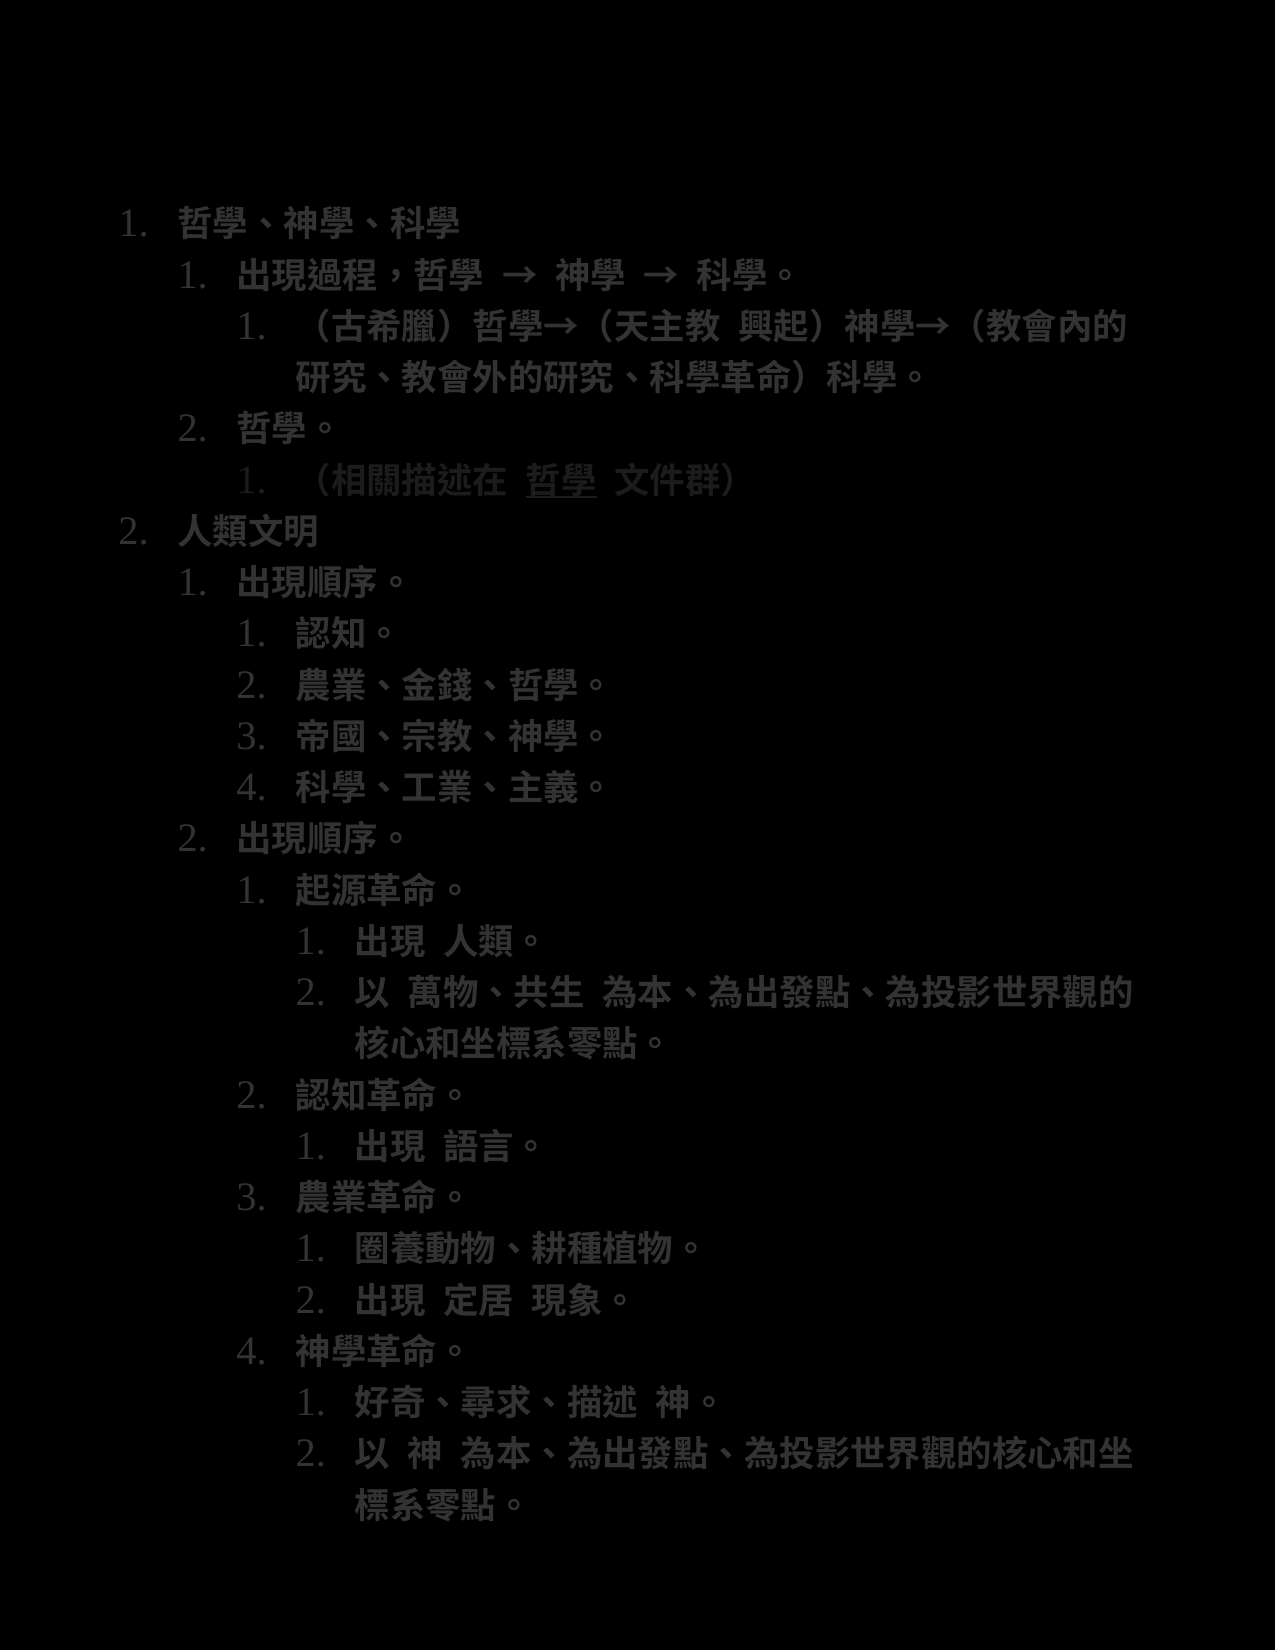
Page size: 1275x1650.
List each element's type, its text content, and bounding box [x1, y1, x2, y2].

list 出現順序。 [177, 811, 1157, 862]
list （古希臘）哲學→（天主教 興起）神學→（教會內的研究、教會外的研究、科學革命）科學。 [236, 298, 1157, 401]
list 出現 定居 現象。 [295, 1272, 1157, 1323]
list 認知革命。 [236, 1067, 1157, 1118]
list 農業、金錢、哲學。 [236, 657, 1157, 708]
list 以 神 為本、為出發點、為投影世界觀的核心和坐標系零點。 [295, 1426, 1157, 1528]
list 圈養動物、耕種植物。 [295, 1221, 1157, 1272]
list 起源革命。 [236, 862, 1157, 913]
list （相關描述在 哲學 文件群） [236, 452, 1157, 503]
list 出現 語言。 [295, 1118, 1157, 1169]
list 農業革命。 [236, 1169, 1157, 1221]
list 認知。 [236, 606, 1157, 657]
list 神學革命。 [236, 1323, 1157, 1374]
list 哲學。 [177, 401, 1157, 452]
list 出現順序。 [177, 554, 1157, 606]
list 哲學、神學、科學 [118, 196, 1157, 247]
list 以 萬物、共生 為本、為出發點、為投影世界觀的核心和坐標系零點。 [295, 964, 1157, 1067]
list 帝國、宗教、神學。 [236, 708, 1157, 759]
list 好奇、尋求、描述 神。 [295, 1374, 1157, 1426]
list 科學、工業、主義。 [236, 759, 1157, 811]
list 人類文明 [118, 503, 1157, 554]
list 出現 人類。 [295, 913, 1157, 964]
list 出現過程，哲學 → 神學 → 科學。 [177, 247, 1157, 298]
